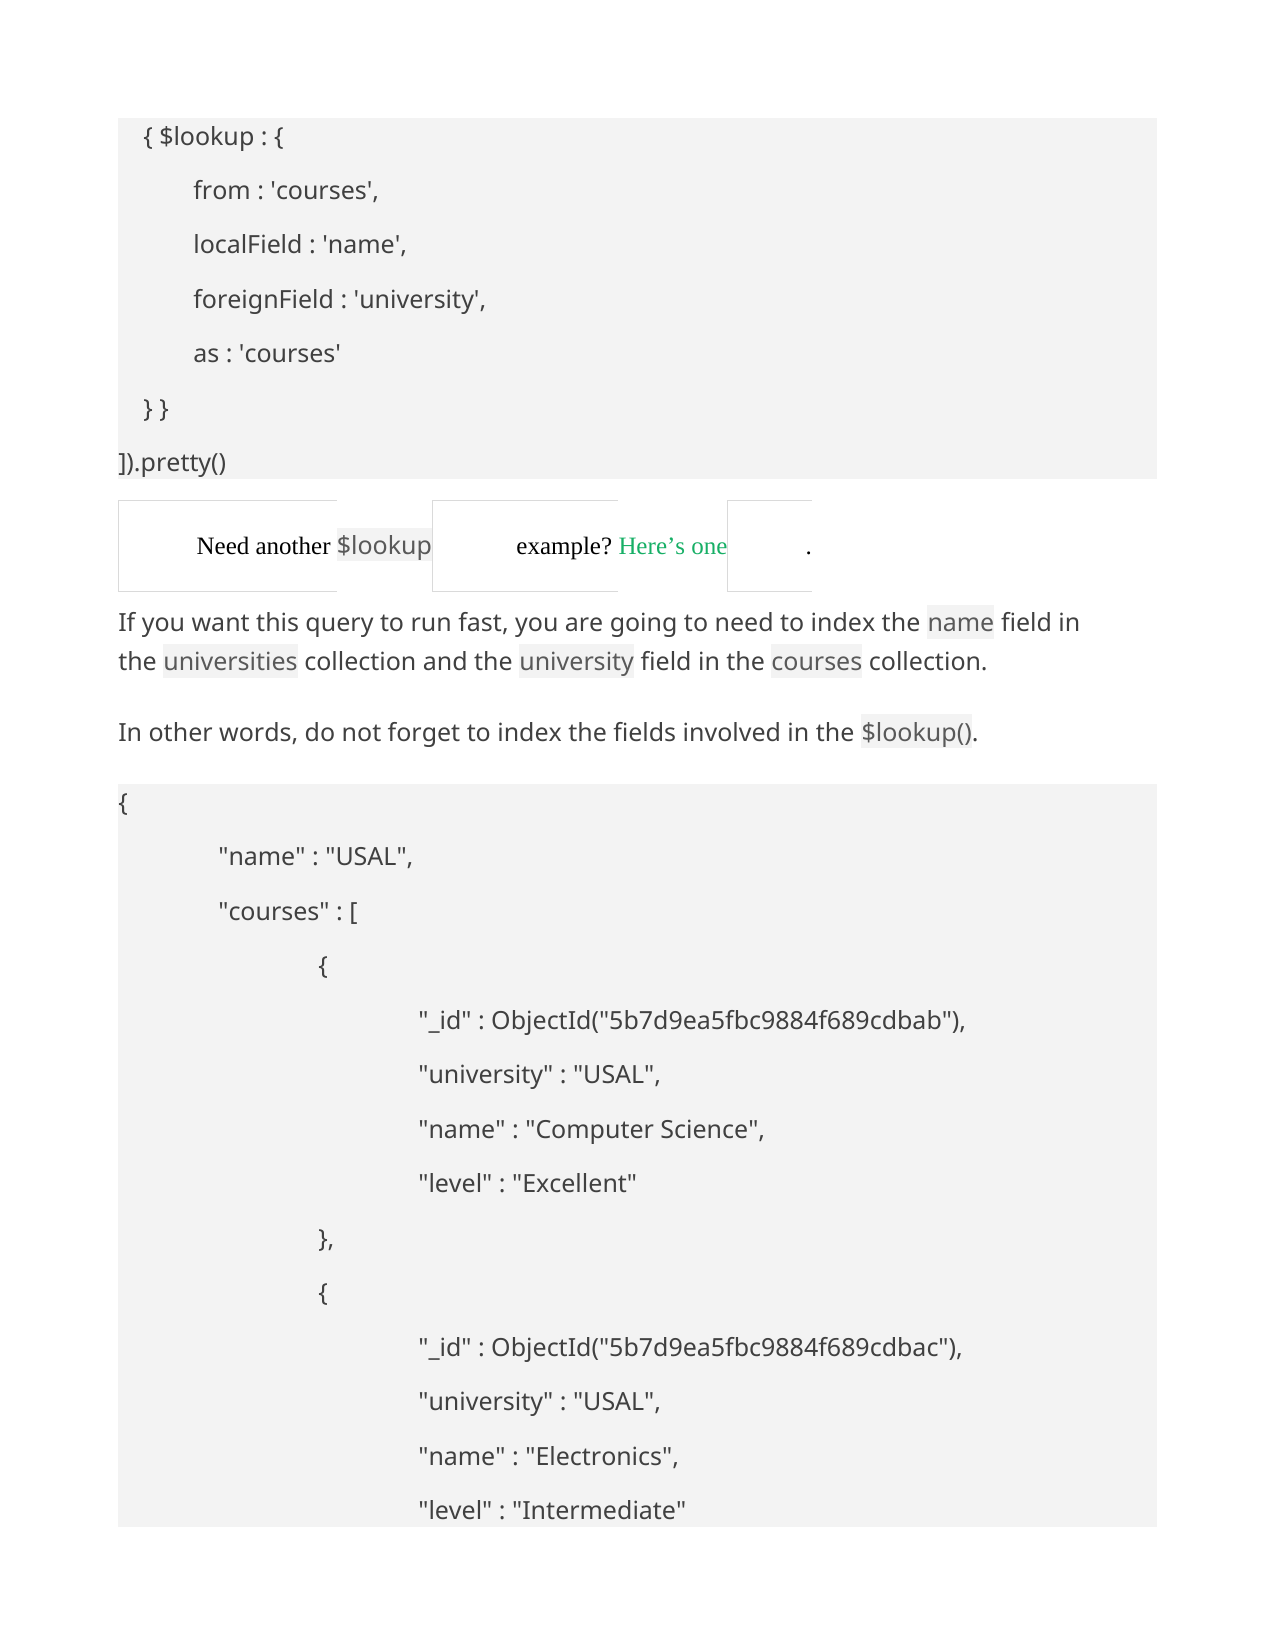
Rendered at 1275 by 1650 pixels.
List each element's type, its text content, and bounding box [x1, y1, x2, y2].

text } } [118, 391, 1157, 424]
text { [118, 1275, 1157, 1309]
text Need another $lookup example? Here’s one. [118, 499, 1157, 591]
text "university" : "USAL", [118, 1057, 1157, 1091]
text "_id" : ObjectId("5b7d9ea5fbc9884f689cdbac"), [118, 1329, 1157, 1363]
text foreignField : 'university', [118, 282, 1157, 316]
text "university" : "USAL", [118, 1384, 1157, 1418]
text from : 'courses', [118, 173, 1157, 207]
text { [118, 784, 1157, 819]
text as : 'courses' [118, 336, 1157, 370]
text "level" : "Excellent" [118, 1166, 1157, 1200]
text "name" : "Computer Science", [118, 1111, 1157, 1146]
text { $lookup : { [118, 118, 1157, 152]
text If you want this query to run fast, you are going to need to index the name field in the universities collection and the university field in the courses collection. [118, 604, 1157, 678]
text "level" : "Intermediate" [118, 1493, 1157, 1527]
text { [118, 948, 1157, 982]
text ]).pretty() [118, 445, 1157, 479]
text "courses" : [ [118, 893, 1157, 928]
text In other words, do not forget to index the fields involved in the $lookup(). [118, 714, 1157, 748]
text "_id" : ObjectId("5b7d9ea5fbc9884f689cdbab"), [118, 1002, 1157, 1037]
text }, [118, 1220, 1157, 1254]
text "name" : "USAL", [118, 839, 1157, 873]
text localField : 'name', [118, 227, 1157, 261]
text "name" : "Electronics", [118, 1438, 1157, 1472]
